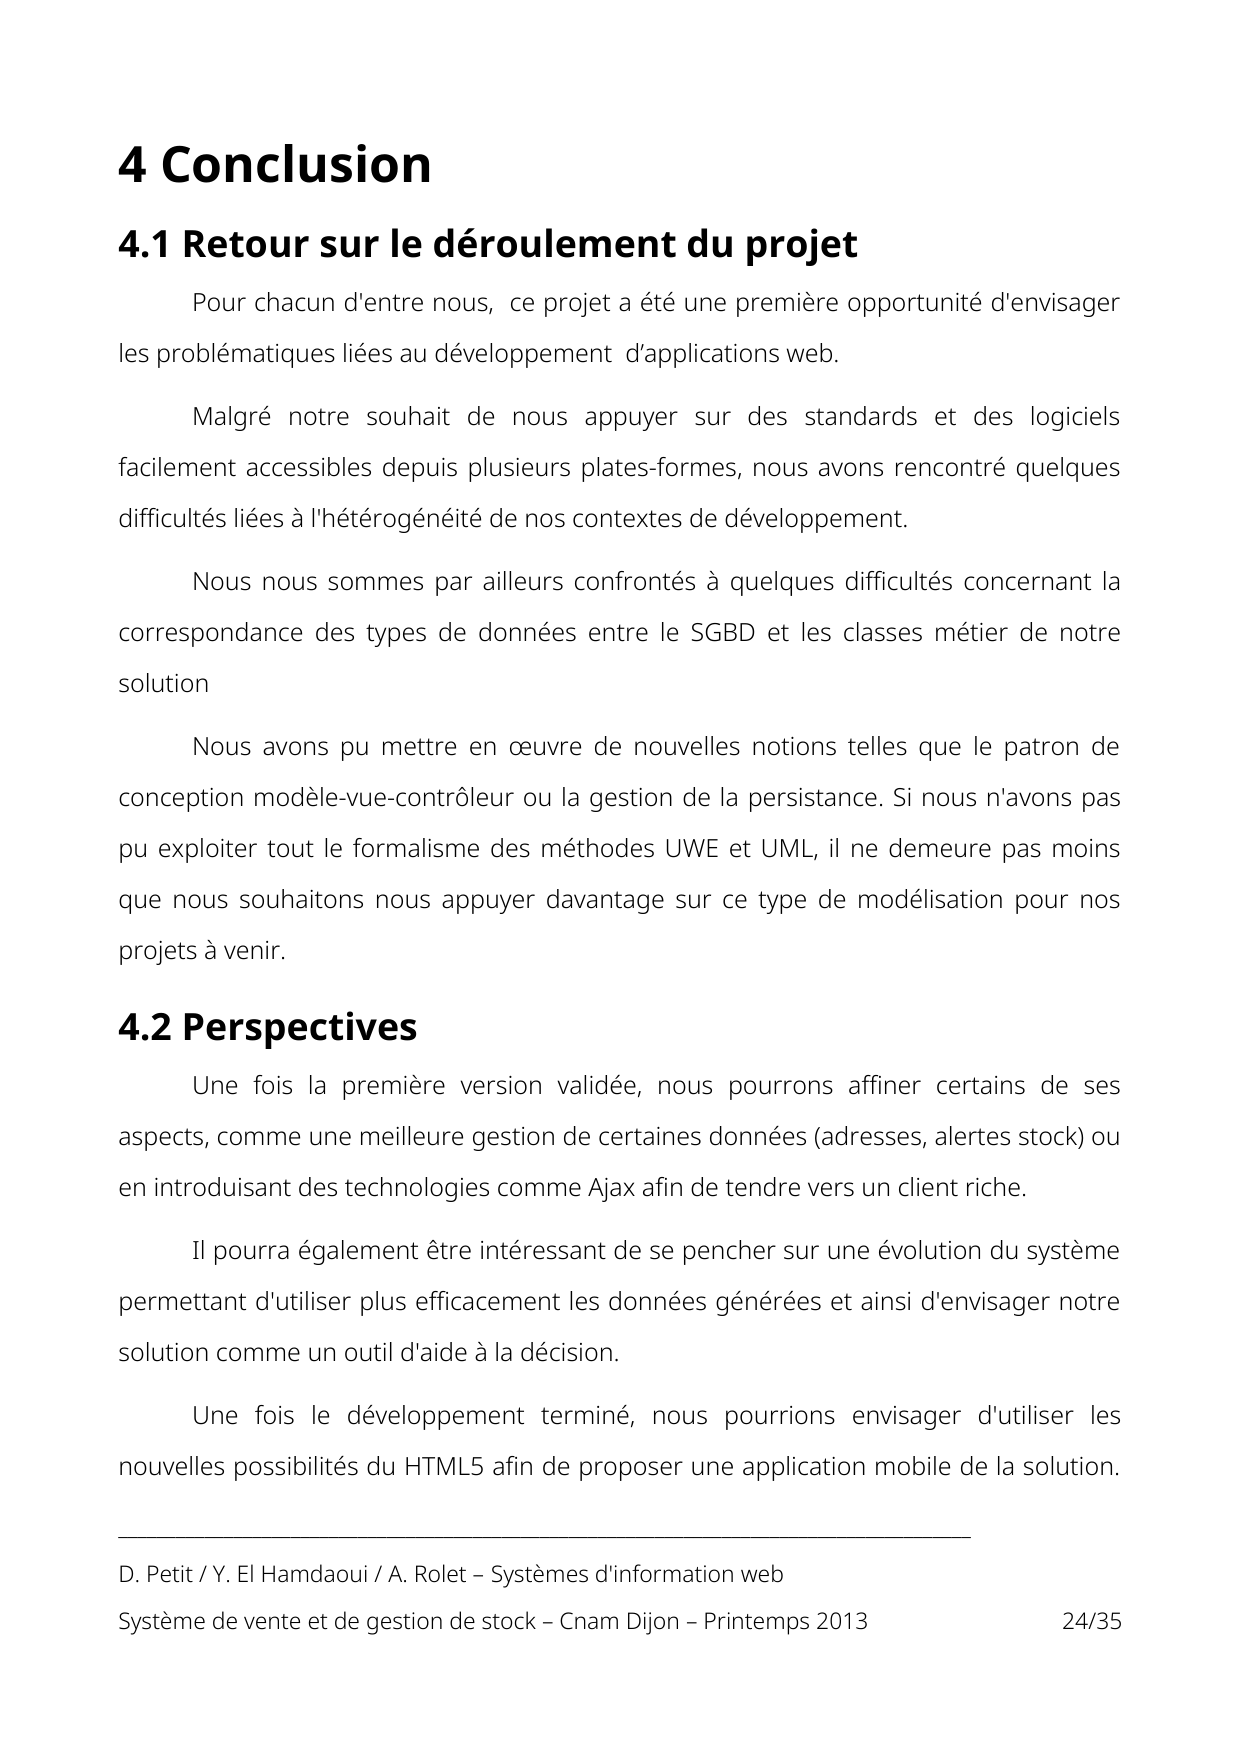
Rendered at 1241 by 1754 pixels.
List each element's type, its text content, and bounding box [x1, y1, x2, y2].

text Une fois le développement terminé, nous pourrions envisager d'utiliser les nouvelles possibilités du HTML5 afin de proposer une application mobile de la solution. [118, 1398, 1122, 1483]
text Malgré notre souhait de nous appuyer sur des standards et des logiciels facilement accessibles depuis plusieurs plates-formes, nous avons rencontré quelques difficultés liées à l'hétérogénéité de nos contextes de développement. [118, 399, 1122, 535]
text Il pourra également être intéressant de se pencher sur une évolution du système permettant d'utiliser plus efficacement les données générées et ainsi d'envisager notre solution comme un outil d'aide à la décision. [118, 1233, 1122, 1369]
text Nous nous sommes par ailleurs confrontés à quelques difficultés concernant la correspondance des types de données entre le SGBD et les classes métier de notre solution [118, 564, 1122, 700]
subtitle Retour sur le déroulement du projet [118, 217, 1122, 268]
text Nous avons pu mettre en œuvre de nouvelles notions telles que le patron de conception modèle-vue-contrôleur ou la gestion de la persistance. Si nous n'avons pas pu exploiter tout le formalisme des méthodes UWE et UML, il ne demeure pas moins que nous souhaitons nous appuyer davantage sur ce type de modélisation pour nos projets à venir. [118, 729, 1122, 967]
text Pour chacun d'entre nous, ce projet a été une première opportunité d'envisager les problématiques liées au développement d’applications web. [118, 285, 1122, 370]
text Une fois la première version validée, nous pourrons affiner certains de ses aspects, comme une meilleure gestion de certaines données (adresses, alertes stock) ou en introduisant des technologies comme Ajax afin de tendre vers un client riche. [118, 1068, 1122, 1204]
subtitle Conclusion [118, 128, 1122, 197]
subtitle Perspectives [118, 1000, 1122, 1051]
